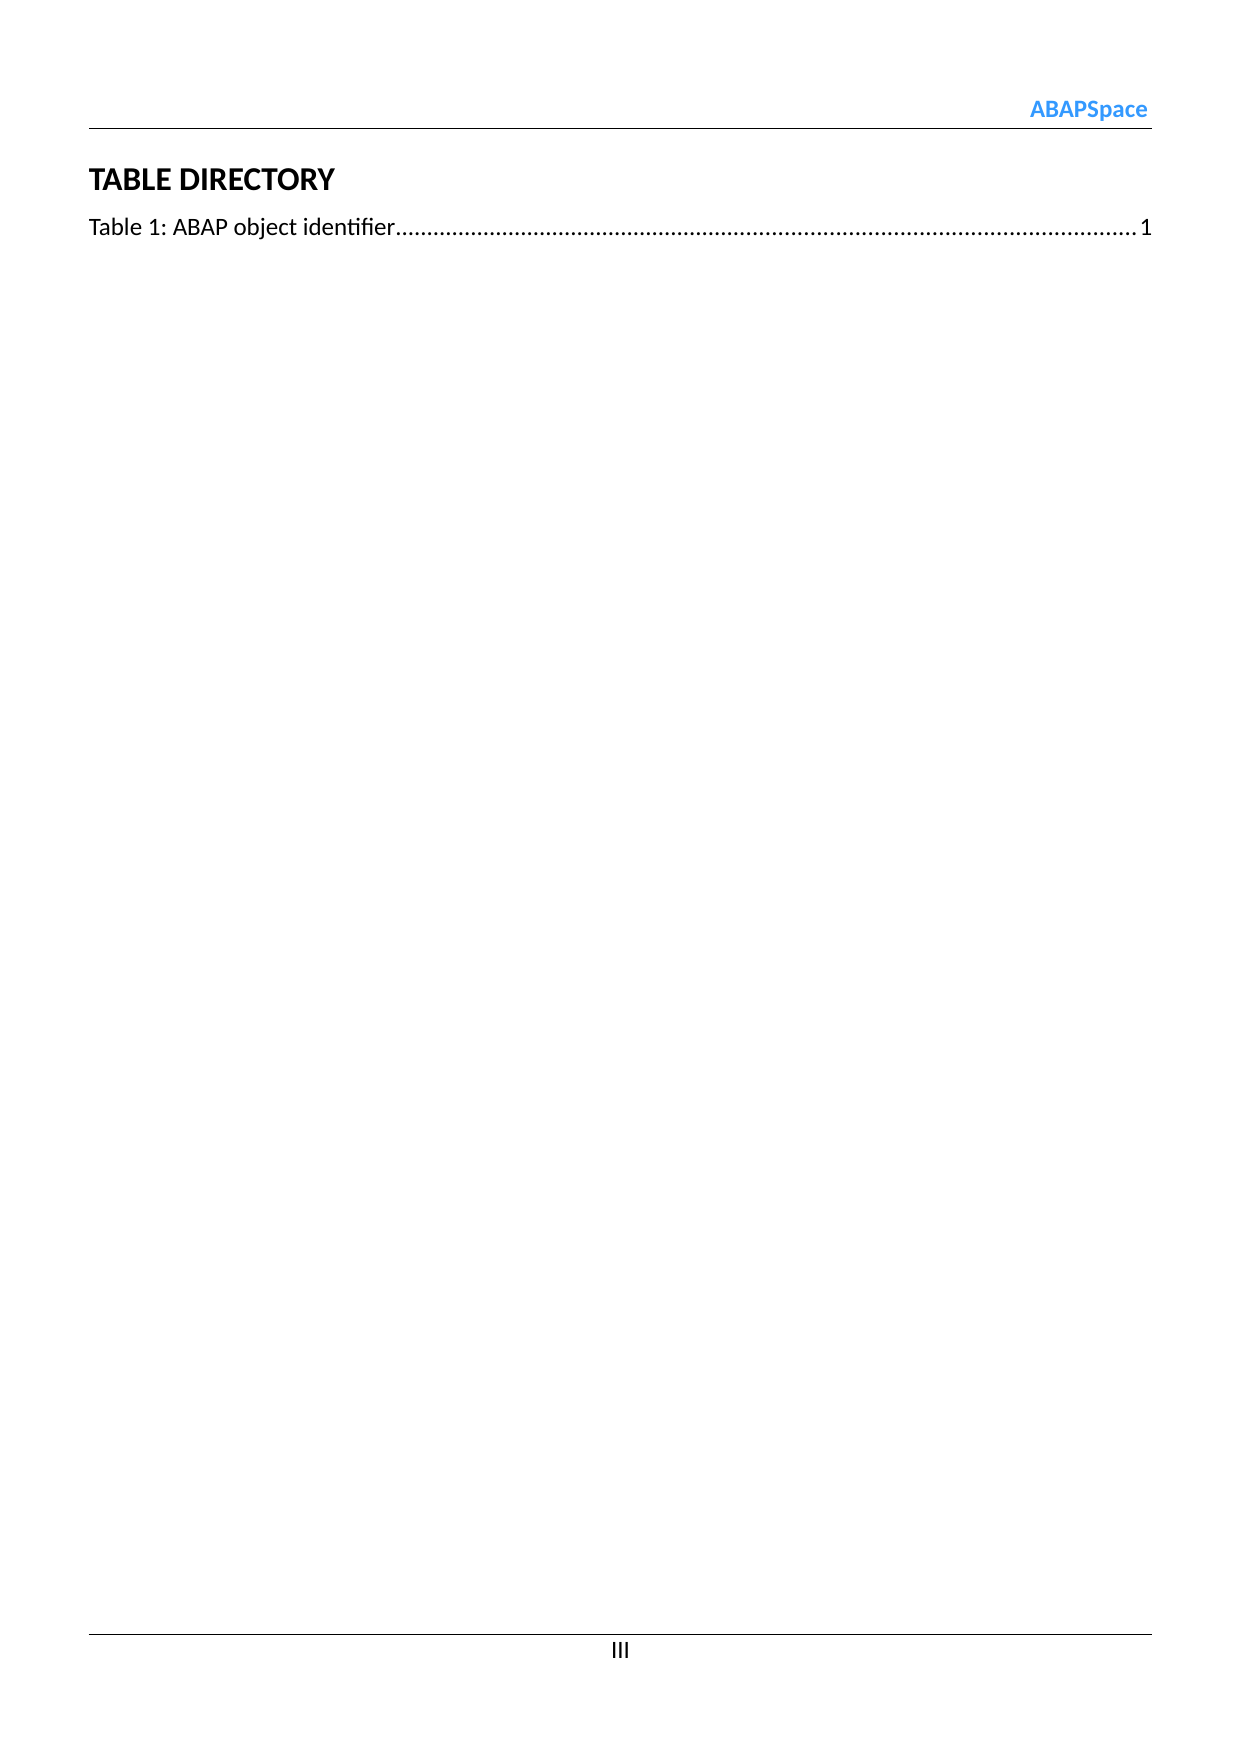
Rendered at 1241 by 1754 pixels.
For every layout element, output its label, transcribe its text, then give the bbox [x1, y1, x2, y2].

text Table 1: ABAP object identifier 1 [88, 211, 1152, 241]
subtitle TABLE DIRECTORY [88, 158, 1152, 199]
